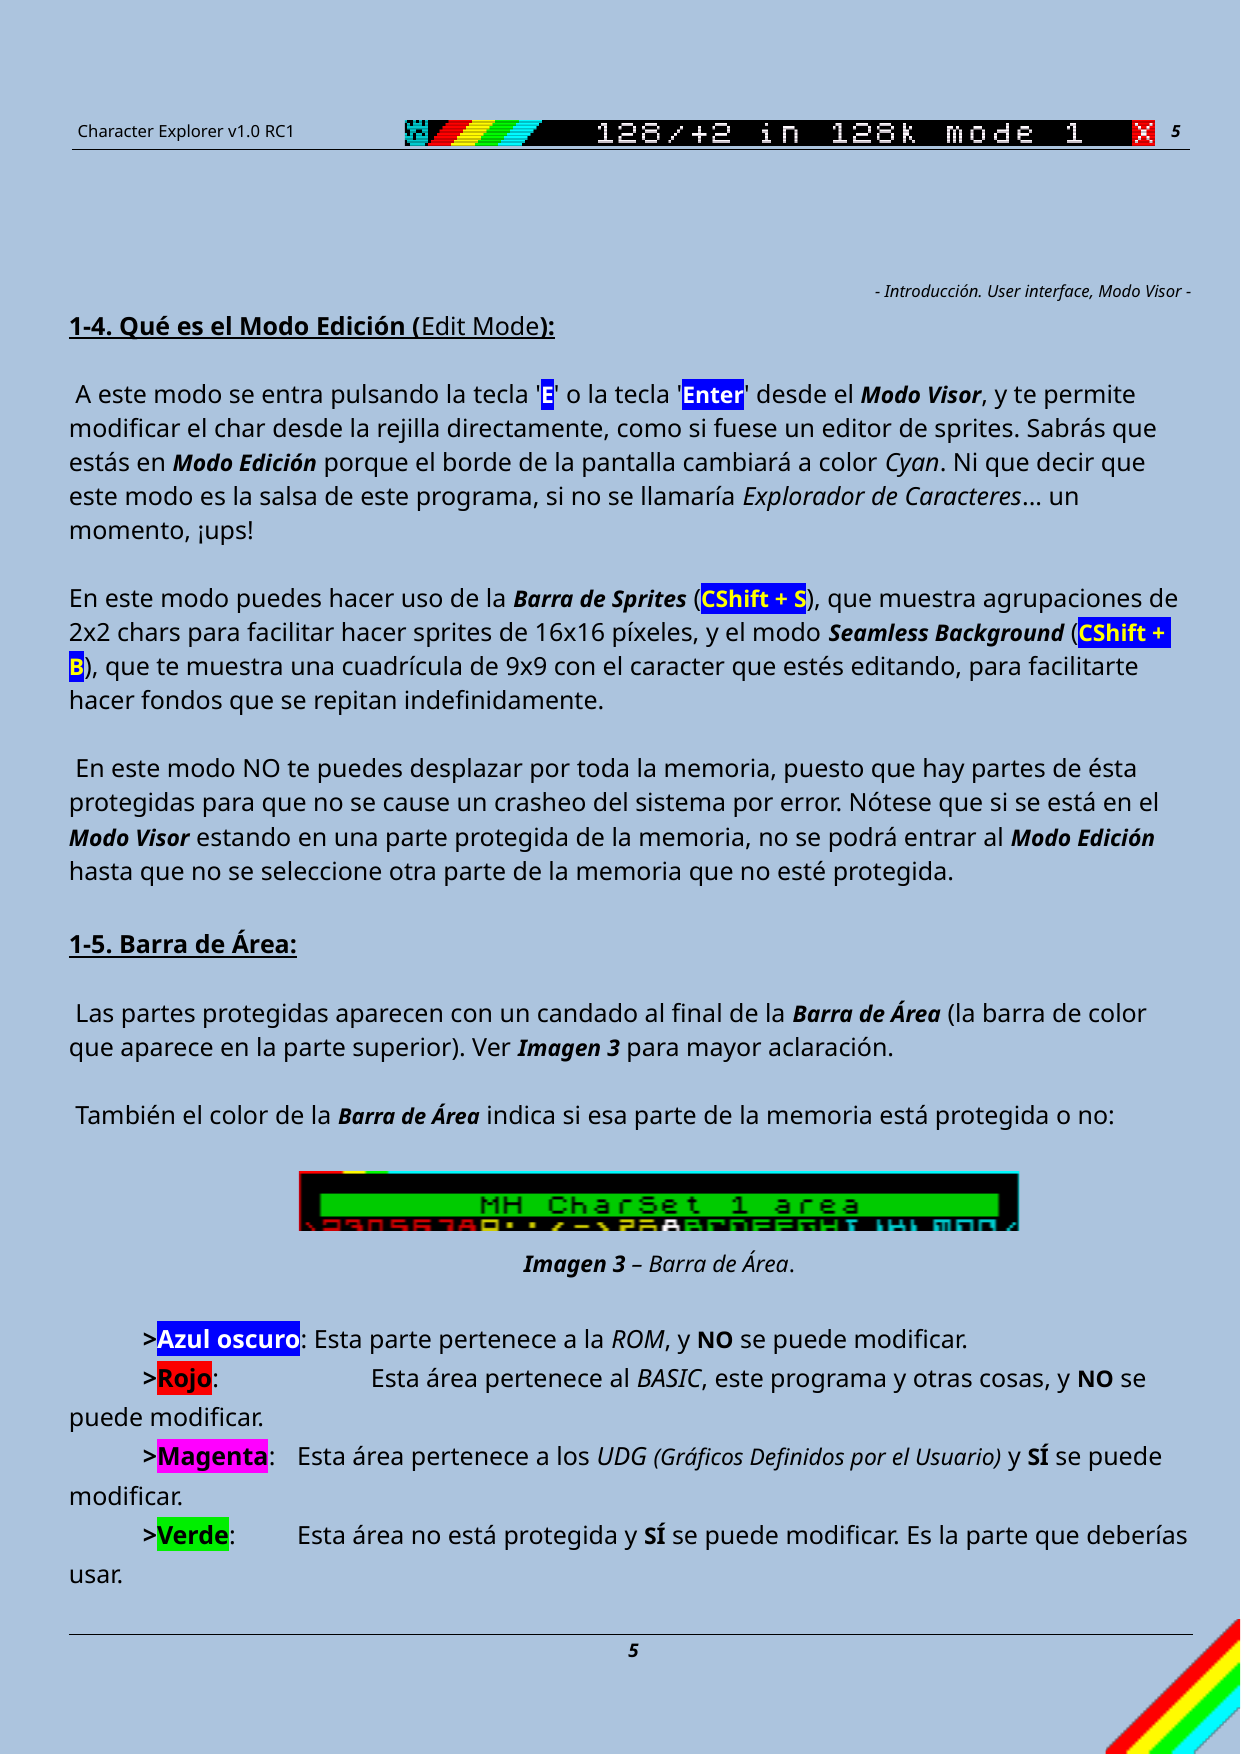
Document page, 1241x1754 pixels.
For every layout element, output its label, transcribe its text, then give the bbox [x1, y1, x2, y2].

text 1-5. Barra de Área: [69, 927, 1193, 961]
text 1-4. Qué es el Modo Edición (Edit Mode): [69, 308, 1193, 342]
text >Rojo: Esta área pertenece al BASIC, este programa y otras cosas, y NO se puede modificar. [69, 1361, 1193, 1434]
text En este modo puedes hacer uso de la Barra de Sprites (CShift + S), que muestra agrupaciones de 2x2 chars para facilitar hacer sprites de 16x16 píxeles, y el modo Seamless Background (CShift + B), que te muestra una cuadrícula de 9x9 con el caracter que estés editando, para facilitarte hacer fondos que se repitan indefinidamente. [69, 581, 1193, 717]
text Las partes protegidas aparecen con un candado al final de la Barra de Área (la barra de color que aparece en la parte superior). Ver Imagen 3 para mayor aclaración. [69, 995, 1193, 1063]
table_header [69, 1166, 293, 1242]
text En este modo NO te puedes desplazar por toda la memoria, puesto que hay partes de ésta protegidas para que no se cause un crasheo del sistema por error. Nótese que si se está en el Modo Visor estando en una parte protegida de la memoria, no se podrá entrar al Modo Edición hasta que no se seleccione otra parte de la memoria que no esté protegida. [69, 751, 1193, 887]
text >Verde: Esta área no está protegida y SÍ se puede modificar. Es la parte que deberías usar. [69, 1517, 1193, 1591]
table_header [293, 1166, 1025, 1242]
text >Magenta: Esta área pertenece a los UDG (Gráficos Definidos por el Usuario) y SÍ se puede modificar. [69, 1439, 1193, 1512]
table_header [1025, 1166, 1193, 1242]
text >Azul oscuro: Esta parte pertenece a la ROM, y NO se puede modificar. [69, 1321, 1193, 1356]
table_cell [1025, 1242, 1193, 1287]
picture [404, 120, 1155, 146]
table_cell Imagen 3 – Barra de Área. [293, 1242, 1025, 1287]
picture [1105, 1619, 1241, 1754]
text A este modo se entra pulsando la tecla 'E' o la tecla 'Enter' desde el Modo Visor, y te permite modificar el char desde la rejilla directamente, como si fuese un editor de sprites. Sabrás que estás en Modo Edición porque el borde de la pantalla cambiará a color Cyan. Ni que decir que este modo es la salsa de este programa, si no se llamaría Explorador de Caracteres... un momento, ¡ups! [69, 376, 1193, 547]
text También el color de la Barra de Área indica si esa parte de la memoria está protegida o no: [69, 1097, 1193, 1131]
text - Introducción. User interface, Modo Visor - [69, 279, 1193, 302]
table_cell [69, 1242, 293, 1287]
picture [298, 1171, 1020, 1231]
